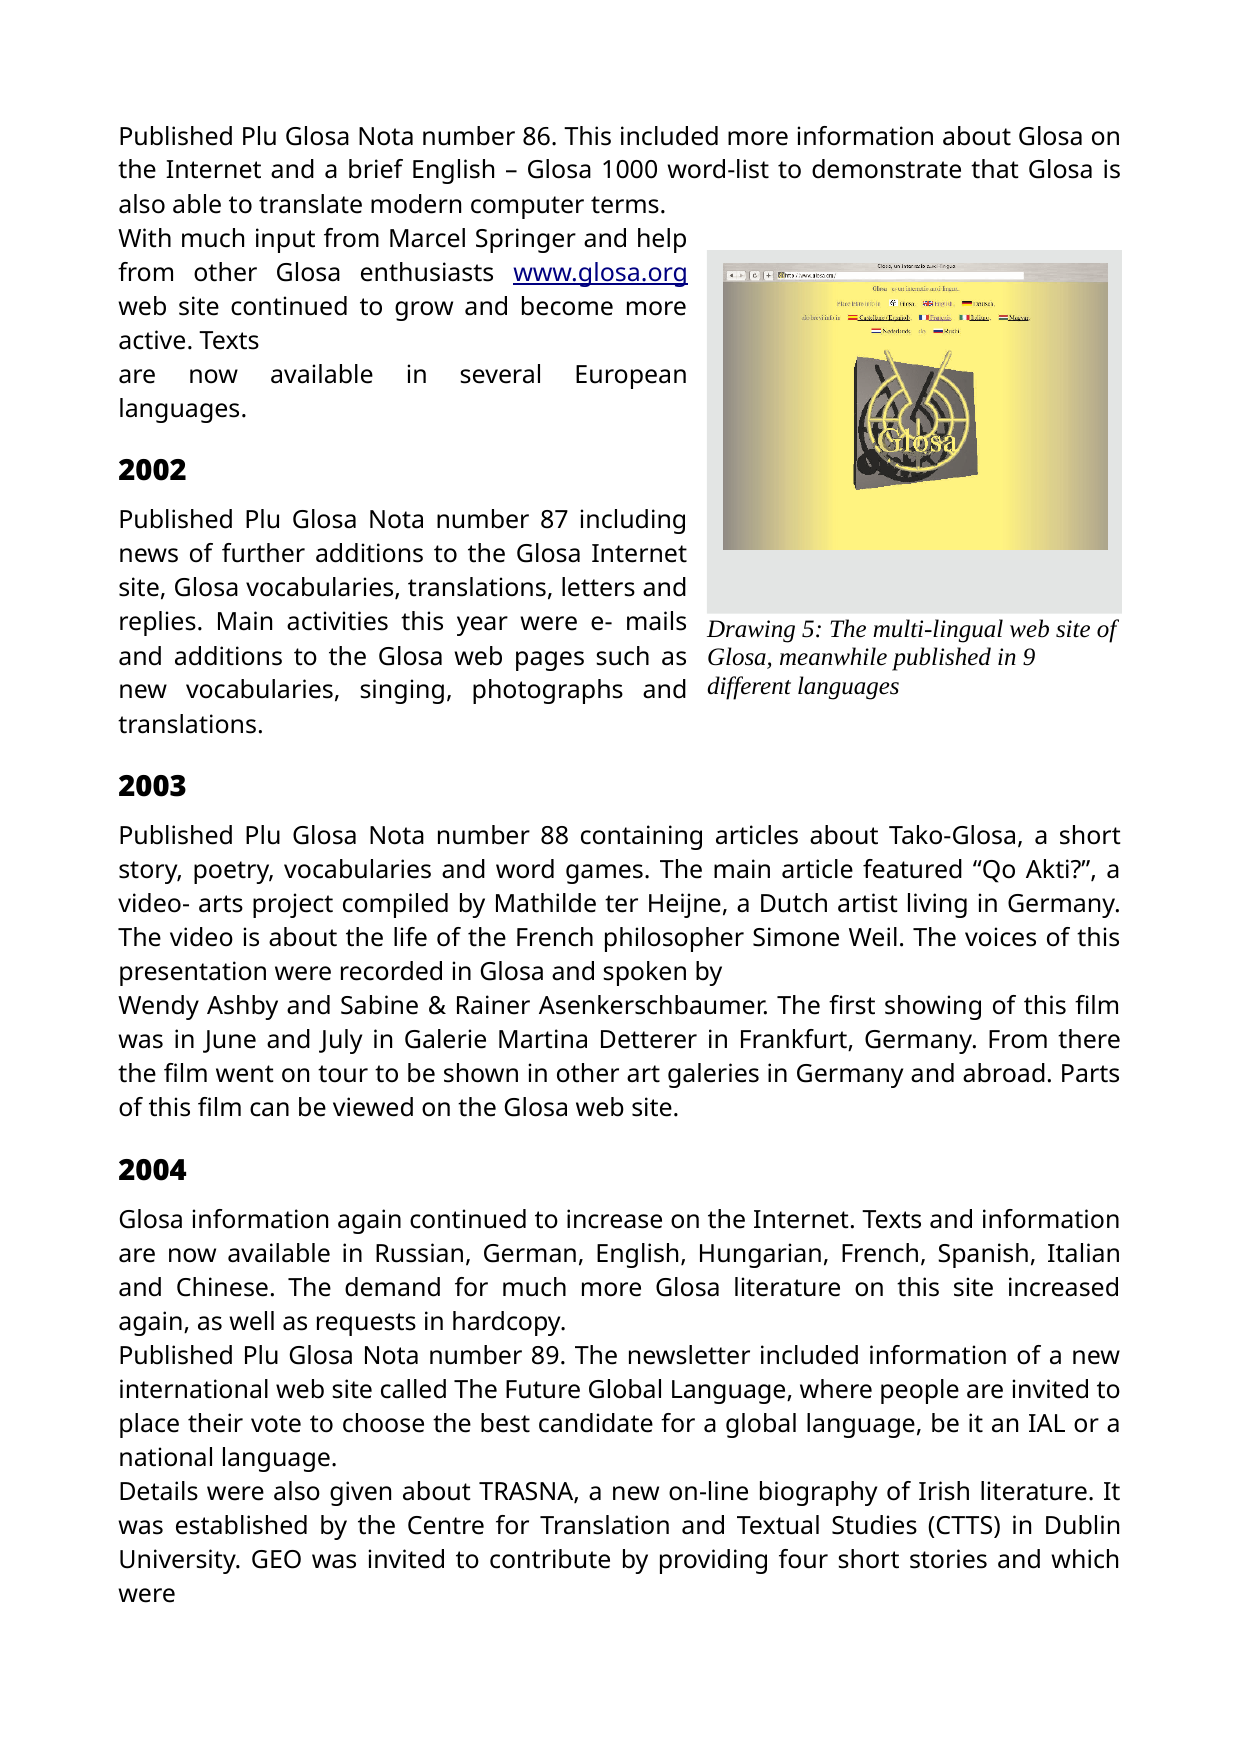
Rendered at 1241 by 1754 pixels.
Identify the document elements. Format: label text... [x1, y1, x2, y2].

text Published Plu Glosa Nota number 86. This included more information about Glosa on the Internet and a brief English – Glosa 1000 word-list to demonstrate that Glosa is also able to translate modern computer terms. [118, 118, 1122, 220]
text Wendy Ashby and Sabine & Rainer Asenkerschbaumer. The first showing of this film was in June and July in Galerie Martina Detterer in Frankfurt, Germany. From there the film went on tour to be shown in other art galeries in Germany and abroad. Parts of this film can be viewed on the Glosa web site. [118, 988, 1122, 1124]
text Published Plu Glosa Nota number 88 containing articles about Tako-Glosa, a short story, poetry, vocabularies and word games. The main article featured “Qo Akti?”, a video- arts project compiled by Mathilde ter Heijne, a Dutch artist living in Germany. The video is about the life of the French philosopher Simone Weil. The voices of this presentation were recorded in Glosa and spoken by [118, 817, 1122, 988]
text Published Plu Glosa Nota number 89. The newsletter included information of a new international web site called The Future Global Language, where people are invited to place their vote to choose the best candidate for a global language, be it an IAL or a national language. [118, 1337, 1122, 1474]
text Published Plu Glosa Nota number 87 including news of further additions to the Glosa Internet site, Glosa vocabularies, translations, letters and replies. Main activities this year were e- mails and additions to the Glosa web pages such as new vocabularies, singing, photographs and translations. [118, 502, 1122, 740]
subtitle 2004 [118, 1149, 1122, 1189]
subtitle 2002 [118, 450, 706, 489]
text are now available in several European languages. [118, 357, 706, 425]
picture [723, 263, 1108, 550]
subtitle 2003 [118, 765, 1122, 805]
text Drawing 5: The multi-lingual web site of Glosa, meanwhile published in 9 different languages [707, 614, 1122, 700]
text Glosa information again continued to increase on the Internet. Texts and information are now available in Russian, German, English, Hungarian, French, Spanish, Italian and Chinese. The demand for much more Glosa literature on this site increased again, as well as requests in hardcopy. [118, 1201, 1122, 1337]
text With much input from Marcel Springer and help from other Glosa enthusiasts www.glosa.org web site continued to grow and become more active. Texts [118, 220, 1122, 357]
text Details were also given about TRASNA, a new on-line biography of Irish literature. It was established by the Centre for Translation and Textual Studies (CTTS) in Dublin University. GEO was invited to contribute by providing four short stories and which were [118, 1474, 1122, 1610]
